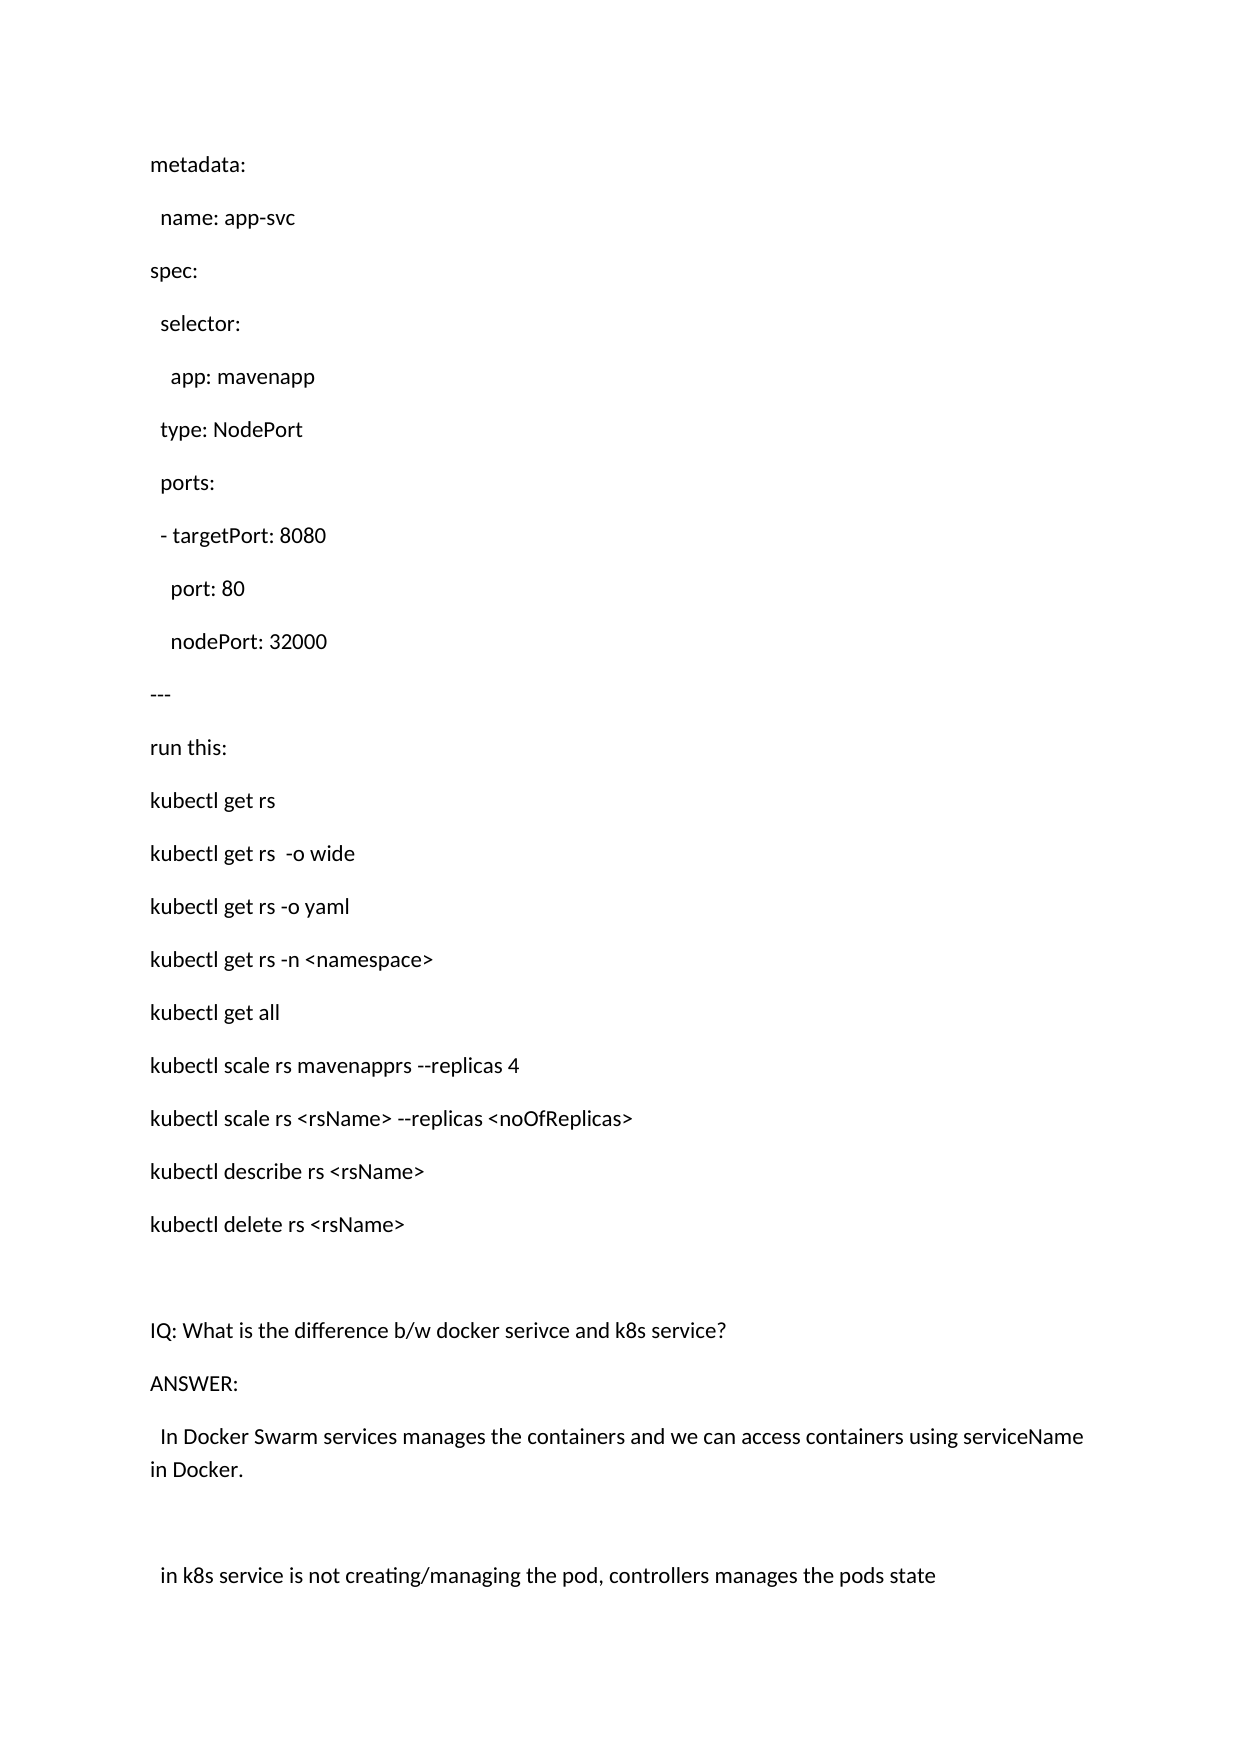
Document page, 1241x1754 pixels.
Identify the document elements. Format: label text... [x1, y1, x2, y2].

text ports: [150, 468, 1090, 496]
text kubectl get rs [150, 786, 1090, 814]
text app: mavenapp [150, 362, 1090, 390]
text kubectl delete rs <rsName> [150, 1210, 1090, 1238]
text port: 80 [150, 574, 1090, 602]
text run this: [150, 733, 1090, 761]
text kubectl get all [150, 998, 1090, 1026]
text spec: [150, 256, 1090, 284]
text ANSWER: [150, 1369, 1090, 1397]
text selector: [150, 309, 1090, 337]
text - targetPort: 8080 [150, 521, 1090, 549]
text kubectl get rs -n <namespace> [150, 945, 1090, 973]
text kubectl scale rs <rsName> --replicas <noOfReplicas> [150, 1104, 1090, 1132]
text In Docker Swarm services manages the containers and we can access containers using serviceName in Docker. [150, 1422, 1090, 1483]
text kubectl describe rs <rsName> [150, 1157, 1090, 1185]
text name: app-svc [150, 203, 1090, 231]
text --- [150, 680, 1090, 708]
text kubectl get rs -o yaml [150, 892, 1090, 920]
text kubectl scale rs mavenapprs --replicas 4 [150, 1051, 1090, 1079]
text in k8s service is not creating/managing the pod, controllers manages the pods state [150, 1561, 1090, 1589]
text metadata: [150, 150, 1090, 178]
text type: NodePort [150, 415, 1090, 443]
text kubectl get rs -o wide [150, 839, 1090, 867]
text nodePort: 32000 [150, 627, 1090, 655]
text IQ: What is the difference b/w docker serivce and k8s service? [150, 1316, 1090, 1344]
